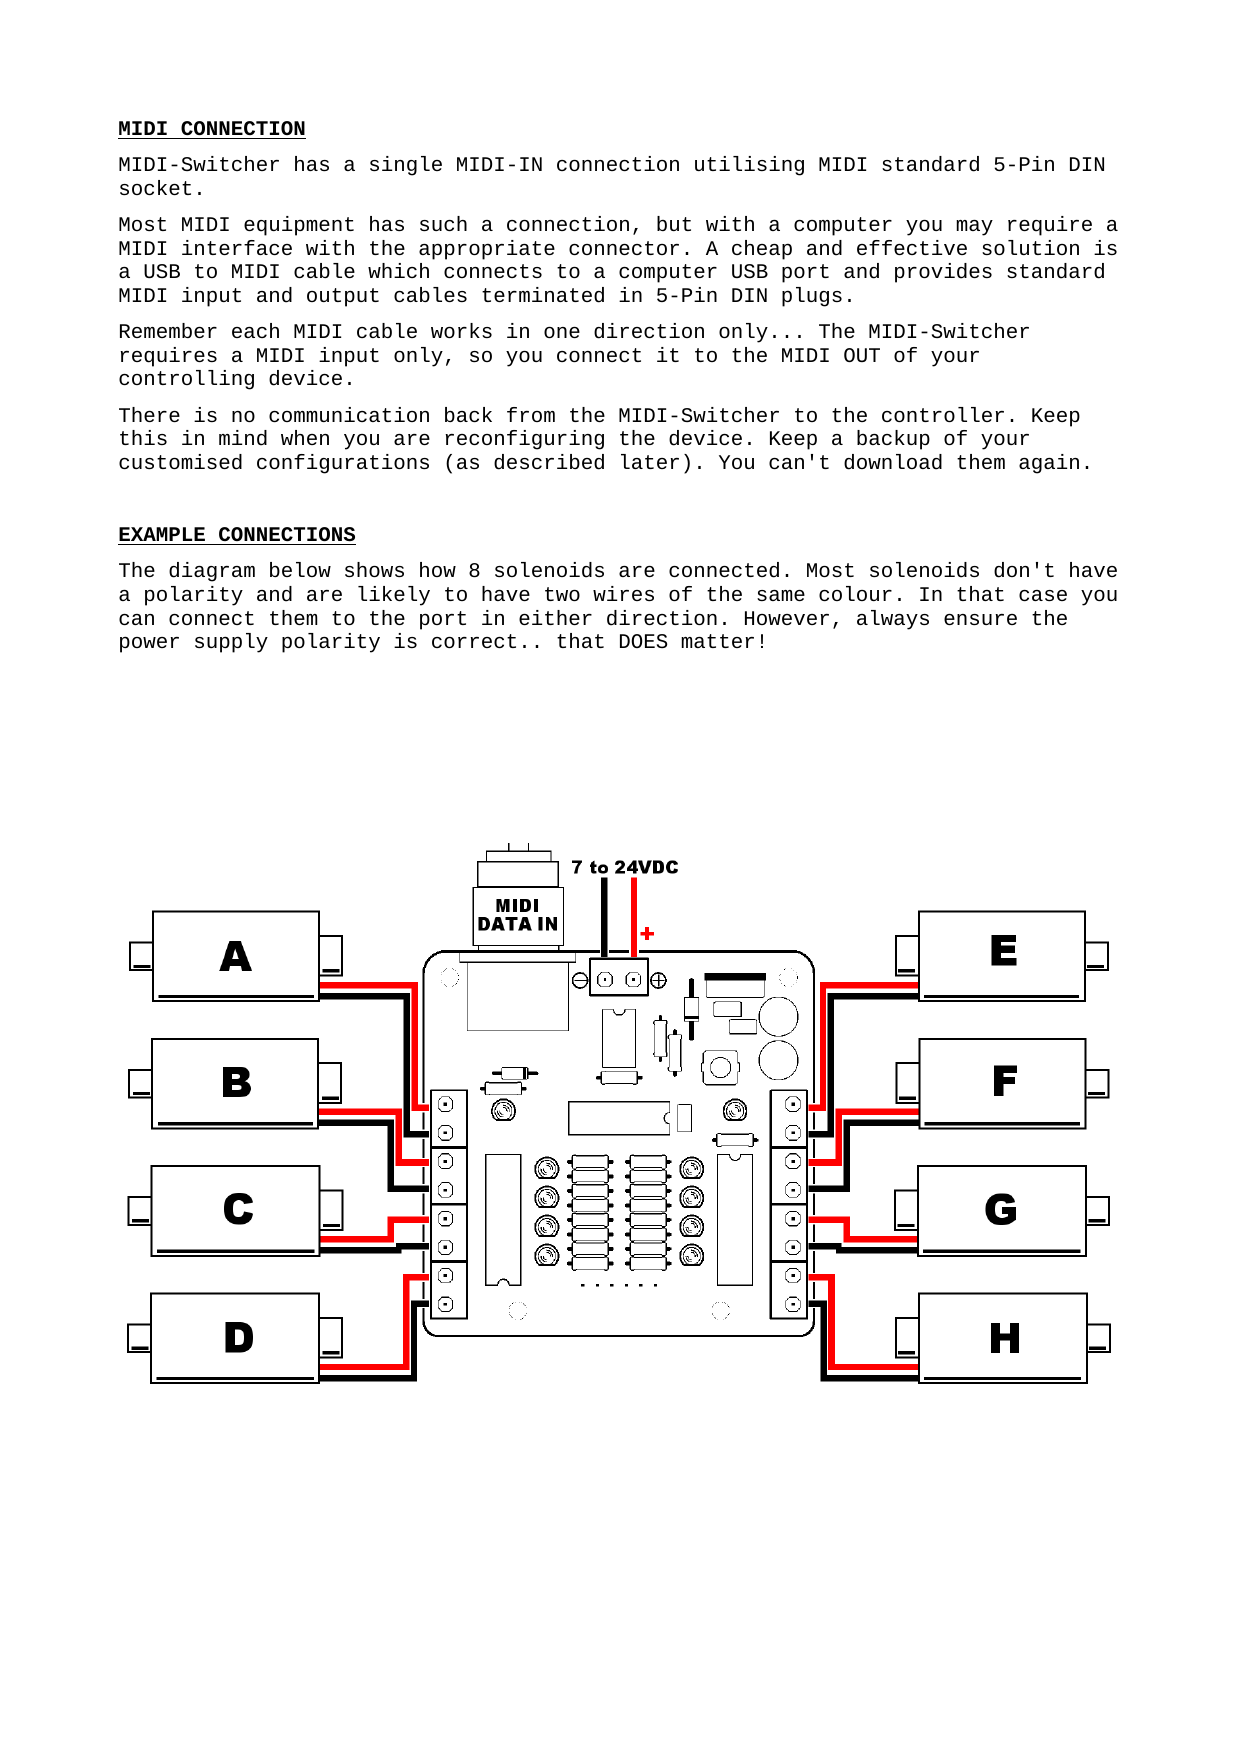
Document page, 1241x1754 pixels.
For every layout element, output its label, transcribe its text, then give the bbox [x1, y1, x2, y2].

text Remember each MIDI cable works in one direction only... The MIDI-Switcher requires a MIDI input only, so you connect it to the MIDI OUT of your controlling device. [118, 321, 1122, 392]
text MIDI-Switcher has a single MIDI-IN connection utilising MIDI standard 5-Pin DIN socket. [118, 154, 1122, 202]
text MIDI CONNECTION [118, 118, 1122, 142]
text The diagram below shows how 8 solenoids are connected. Most solenoids don't have a polarity and are likely to have two wires of the same colour. In that case you can connect them to the port in either direction. However, always ensure the power supply polarity is correct.. that DOES matter! [118, 560, 1122, 655]
text Most MIDI equipment has such a connection, but with a computer you may require a MIDI interface with the appropriate connector. A cheap and effective solution is a USB to MIDI cable which connects to a computer USB port and provides standard MIDI input and output cables terminated in 5-Pin DIN plugs. [118, 214, 1122, 309]
text There is no communication back from the MIDI-Switcher to the controller. Keep this in mind when you are reconfiguring the device. Keep a backup of your customised configurations (as described later). You can't download them again. [118, 404, 1122, 476]
text EXAMPLE CONNECTIONS [118, 524, 1122, 548]
